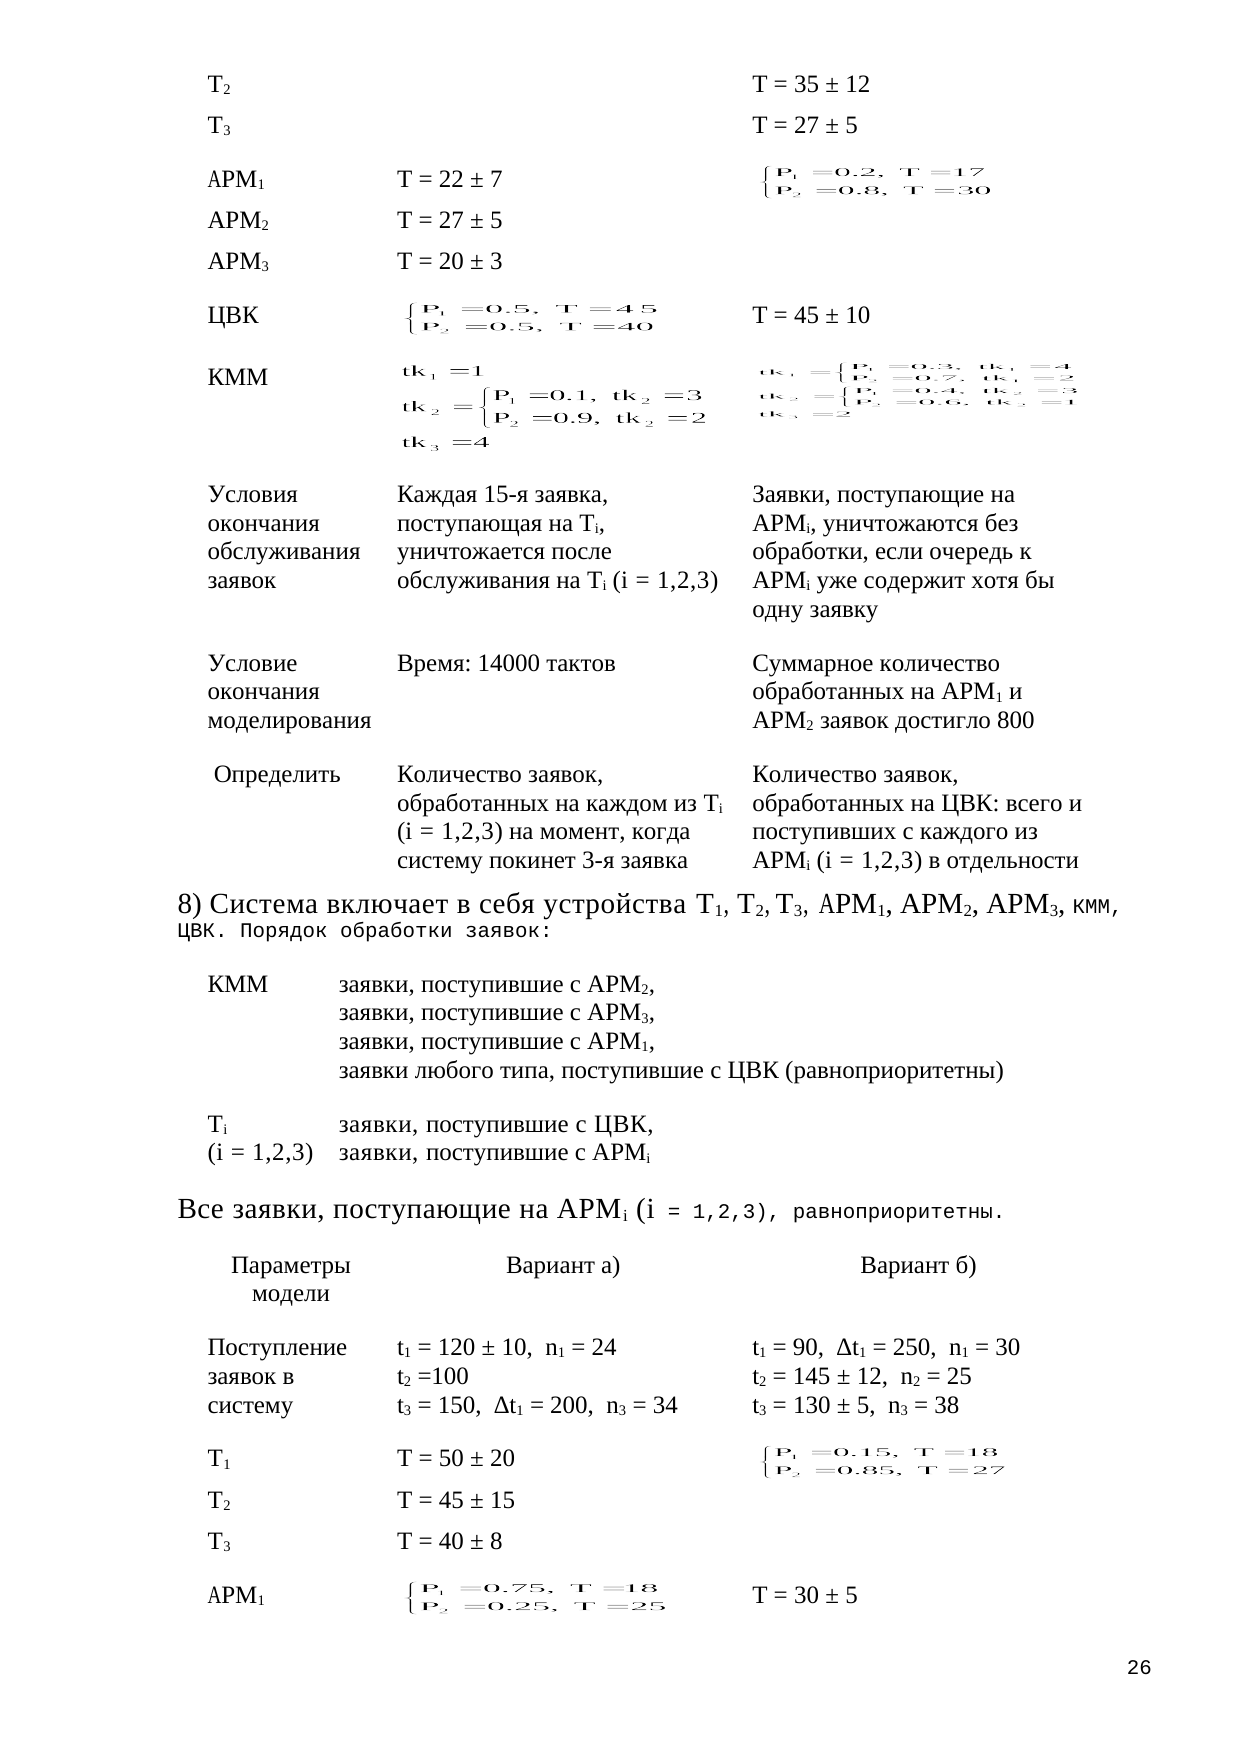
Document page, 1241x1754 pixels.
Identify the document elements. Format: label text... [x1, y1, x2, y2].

table_cell Условие окончания моделирования [196, 635, 386, 746]
table_cell T = 30 ± 5 [741, 1567, 1096, 1629]
table_cell Суммарное количество обработанных на АРМ1 и АРМ2 заявок достигло 800 [741, 635, 1096, 746]
table_cell Условия окончания обслуживания заявок [196, 466, 386, 635]
table_header КММ [196, 956, 327, 1096]
text Все заявки, поступающие на АРМi (i = 1,2,3), равноприоритетны. [177, 1191, 1152, 1225]
table_cell [741, 349, 1096, 466]
table_cell T = 35 ± 12 T = 27 ± 5 [741, 56, 1096, 151]
table_cell t1 = 120 ± 10, n1 = 24 t2 =100 t3 = 150, ∆t1 = 200, n3 = 34 [386, 1320, 741, 1431]
table_cell заявки, поступившие с ЦВК, заявки, поступившие с АРМi [327, 1096, 1096, 1179]
table_cell [386, 56, 741, 151]
table_cell t1 = 90, ∆t1 = 250, n1 = 30 t2 = 145 ± 12, n2 = 25 t3 = 130 ± 5, n3 = 38 [741, 1320, 1096, 1431]
table_cell КММ [196, 349, 386, 466]
table_header Вариант б) [741, 1237, 1096, 1320]
table_cell [386, 1567, 741, 1629]
table_cell Время: 14000 тактов [386, 635, 741, 746]
table_cell ЦВК [196, 288, 386, 349]
table_cell [386, 349, 741, 466]
table_cell T = 22 ± 7 T = 27 ± 5 T = 20 ± 3 [386, 151, 741, 287]
table_cell [741, 1431, 1096, 1567]
table_cell APM1 APM2 APM3 [196, 151, 386, 287]
table_cell Определить [196, 746, 386, 886]
table_cell Заявки, поступающие на АРМi, уничтожаются без обработки, если очередь к АРМi уже содержит хотя бы одну заявку [741, 466, 1096, 635]
table_cell Поступление заявок в систему [196, 1320, 386, 1431]
table_cell T = 50 ± 20 T = 45 ± 15 T = 40 ± 8 [386, 1431, 741, 1567]
table_header Вариант а) [386, 1237, 741, 1320]
table_header Параметры модели [196, 1237, 386, 1320]
table_header заявки, поступившие с АРМ2, заявки, поступившие с АРМ3, заявки, поступившие с АРМ1, заявки любого типа, поступившие с ЦВК (равноприоритетны) [327, 956, 1096, 1096]
table_cell [386, 288, 741, 349]
table_cell T2 T3 [196, 56, 386, 151]
table_cell Каждая 15-я заявка, поступающая на Ti, уничтожается после обслуживания на Ti (i = 1,2,3) [386, 466, 741, 635]
table_cell Количество заявок, обработанных на ЦВК: всего и поступивших с каждого из АРМi (i = 1,2,3) в отдельности [741, 746, 1096, 886]
table_cell T = 45 ± 10 [741, 288, 1096, 349]
table_cell APM1 [196, 1567, 386, 1629]
table_cell [741, 151, 1096, 287]
table_cell Количество заявок, обработанных на каждом из Ti (i = 1,2,3) на момент, когда систему покинет 3-я заявка [386, 746, 741, 886]
table_cell Ti (i = 1,2,3) [196, 1096, 327, 1179]
table_cell T1 T2 T3 [196, 1431, 386, 1567]
text 8) Система включает в себя устройства T1, T2, T3, APM1, APM2, APM3, КММ, ЦВК. Порядок обработки заявок: [177, 886, 1152, 944]
